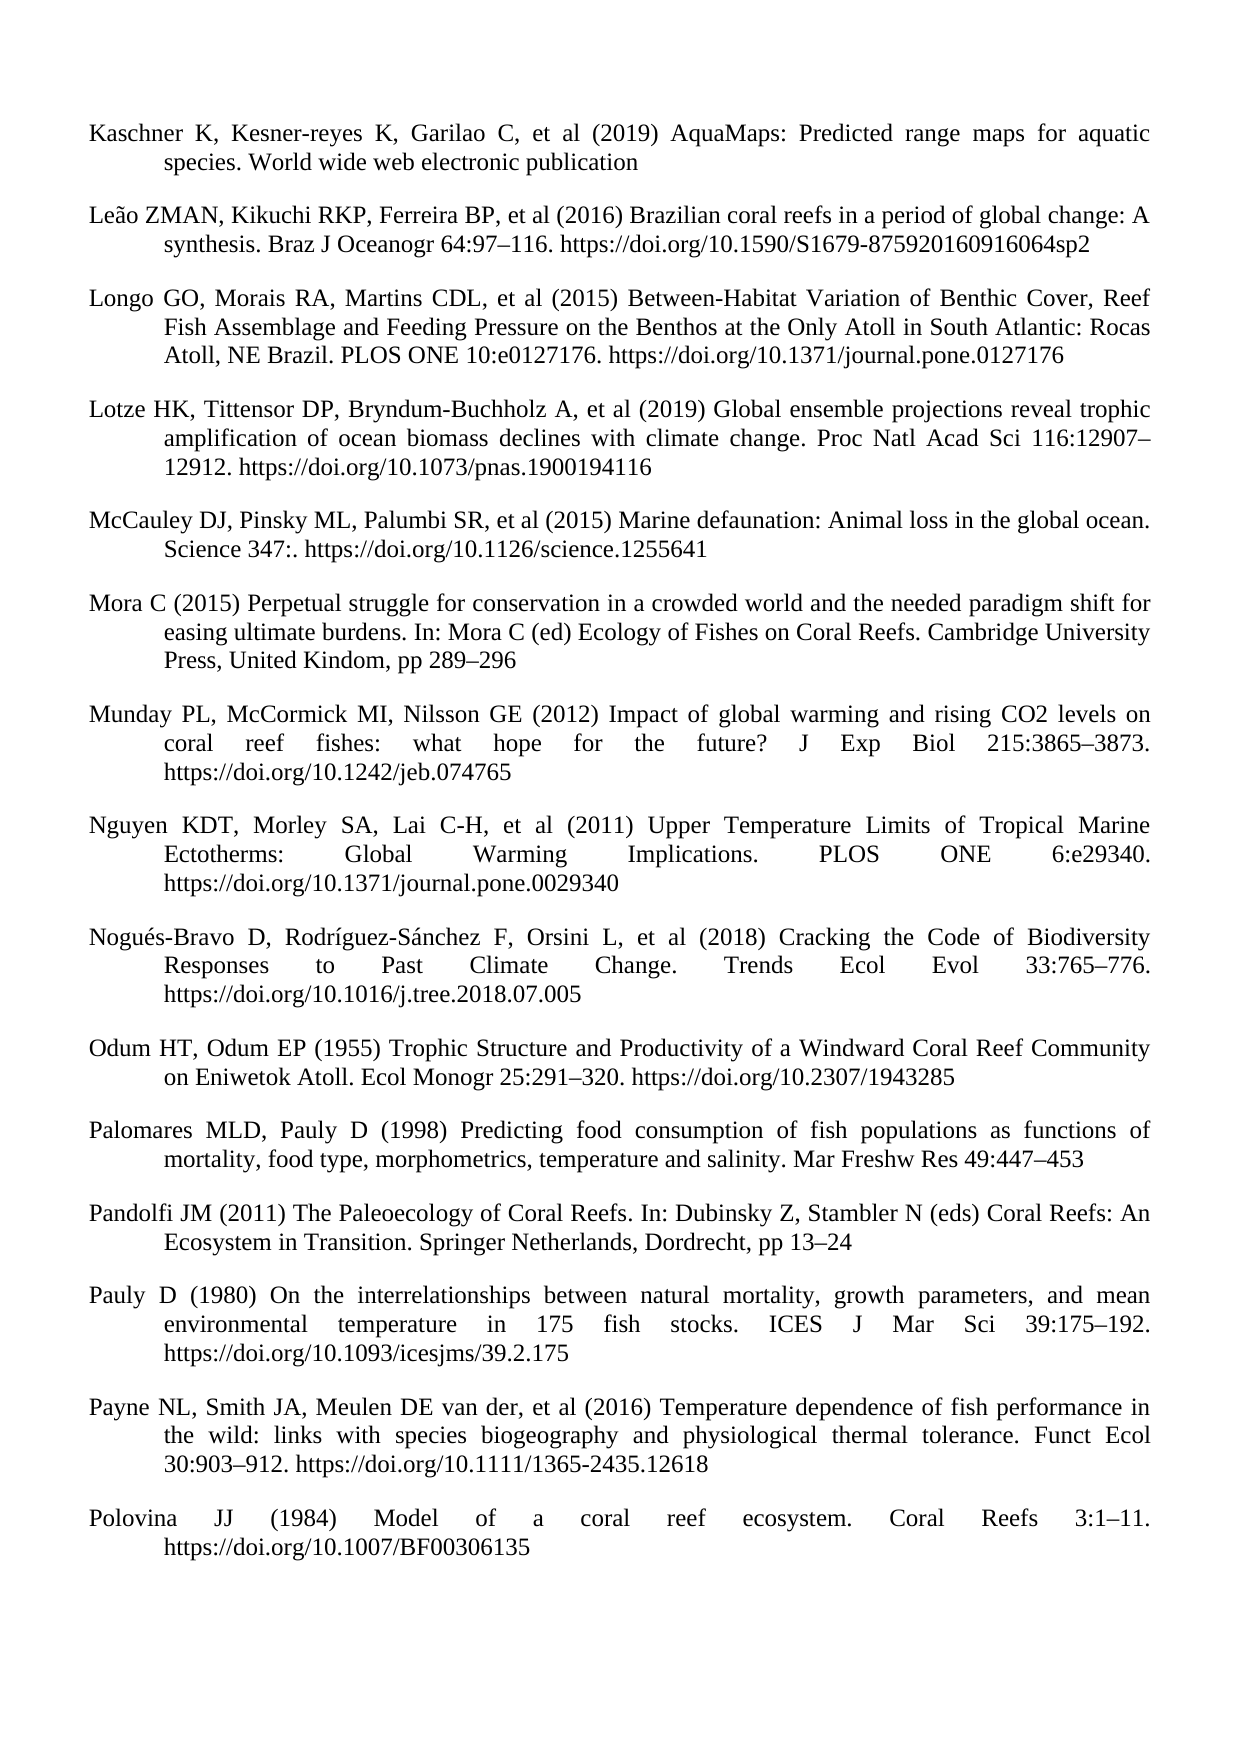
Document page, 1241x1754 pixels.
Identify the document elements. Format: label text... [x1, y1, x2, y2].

text Polovina JJ (1984) Model of a coral reef ecosystem. Coral Reefs 3:1–11. https://doi.org/10.1007/BF00306135 [88, 1503, 1152, 1561]
text Kaschner K, Kesner-reyes K, Garilao C, et al (2019) AquaMaps: Predicted range maps for aquatic species. World wide web electronic publication [88, 118, 1152, 176]
text Pauly D (1980) On the interrelationships between natural mortality, growth parameters, and mean environmental temperature in 175 fish stocks. ICES J Mar Sci 39:175–192. https://doi.org/10.1093/icesjms/39.2.175 [88, 1281, 1152, 1367]
text Odum HT, Odum EP (1955) Trophic Structure and Productivity of a Windward Coral Reef Community on Eniwetok Atoll. Ecol Monogr 25:291–320. https://doi.org/10.2307/1943285 [88, 1033, 1152, 1091]
text Payne NL, Smith JA, Meulen DE van der, et al (2016) Temperature dependence of fish performance in the wild: links with species biogeography and physiological thermal tolerance. Funct Ecol 30:903–912. https://doi.org/10.1111/1365-2435.12618 [88, 1392, 1152, 1478]
text Nguyen KDT, Morley SA, Lai C-H, et al (2011) Upper Temperature Limits of Tropical Marine Ectotherms: Global Warming Implications. PLOS ONE 6:e29340. https://doi.org/10.1371/journal.pone.0029340 [88, 811, 1152, 897]
text Munday PL, McCormick MI, Nilsson GE (2012) Impact of global warming and rising CO2 levels on coral reef fishes: what hope for the future? J Exp Biol 215:3865–3873. https://doi.org/10.1242/jeb.074765 [88, 699, 1152, 786]
text Nogués-Bravo D, Rodríguez-Sánchez F, Orsini L, et al (2018) Cracking the Code of Biodiversity Responses to Past Climate Change. Trends Ecol Evol 33:765–776. https://doi.org/10.1016/j.tree.2018.07.005 [88, 922, 1152, 1008]
text Mora C (2015) Perpetual struggle for conservation in a crowded world and the needed paradigm shift for easing ultimate burdens. In: Mora C (ed) Ecology of Fishes on Coral Reefs. Cambridge University Press, United Kindom, pp 289–296 [88, 588, 1152, 674]
text Palomares MLD, Pauly D (1998) Predicting food consumption of fish populations as functions of mortality, food type, morphometrics, temperature and salinity. Mar Freshw Res 49:447–453 [88, 1116, 1152, 1173]
text Lotze HK, Tittensor DP, Bryndum-Buchholz A, et al (2019) Global ensemble projections reveal trophic amplification of ocean biomass declines with climate change. Proc Natl Acad Sci 116:12907–12912. https://doi.org/10.1073/pnas.1900194116 [88, 394, 1152, 481]
text Longo GO, Morais RA, Martins CDL, et al (2015) Between-Habitat Variation of Benthic Cover, Reef Fish Assemblage and Feeding Pressure on the Benthos at the Only Atoll in South Atlantic: Rocas Atoll, NE Brazil. PLOS ONE 10:e0127176. https://doi.org/10.1371/journal.pone.0127176 [88, 283, 1152, 369]
text McCauley DJ, Pinsky ML, Palumbi SR, et al (2015) Marine defaunation: Animal loss in the global ocean. Science 347:. https://doi.org/10.1126/science.1255641 [88, 506, 1152, 563]
text Leão ZMAN, Kikuchi RKP, Ferreira BP, et al (2016) Brazilian coral reefs in a period of global change: A synthesis. Braz J Oceanogr 64:97–116. https://doi.org/10.1590/S1679-875920160916064sp2 [88, 201, 1152, 258]
text Pandolfi JM (2011) The Paleoecology of Coral Reefs. In: Dubinsky Z, Stambler N (eds) Coral Reefs: An Ecosystem in Transition. Springer Netherlands, Dordrecht, pp 13–24 [88, 1198, 1152, 1256]
